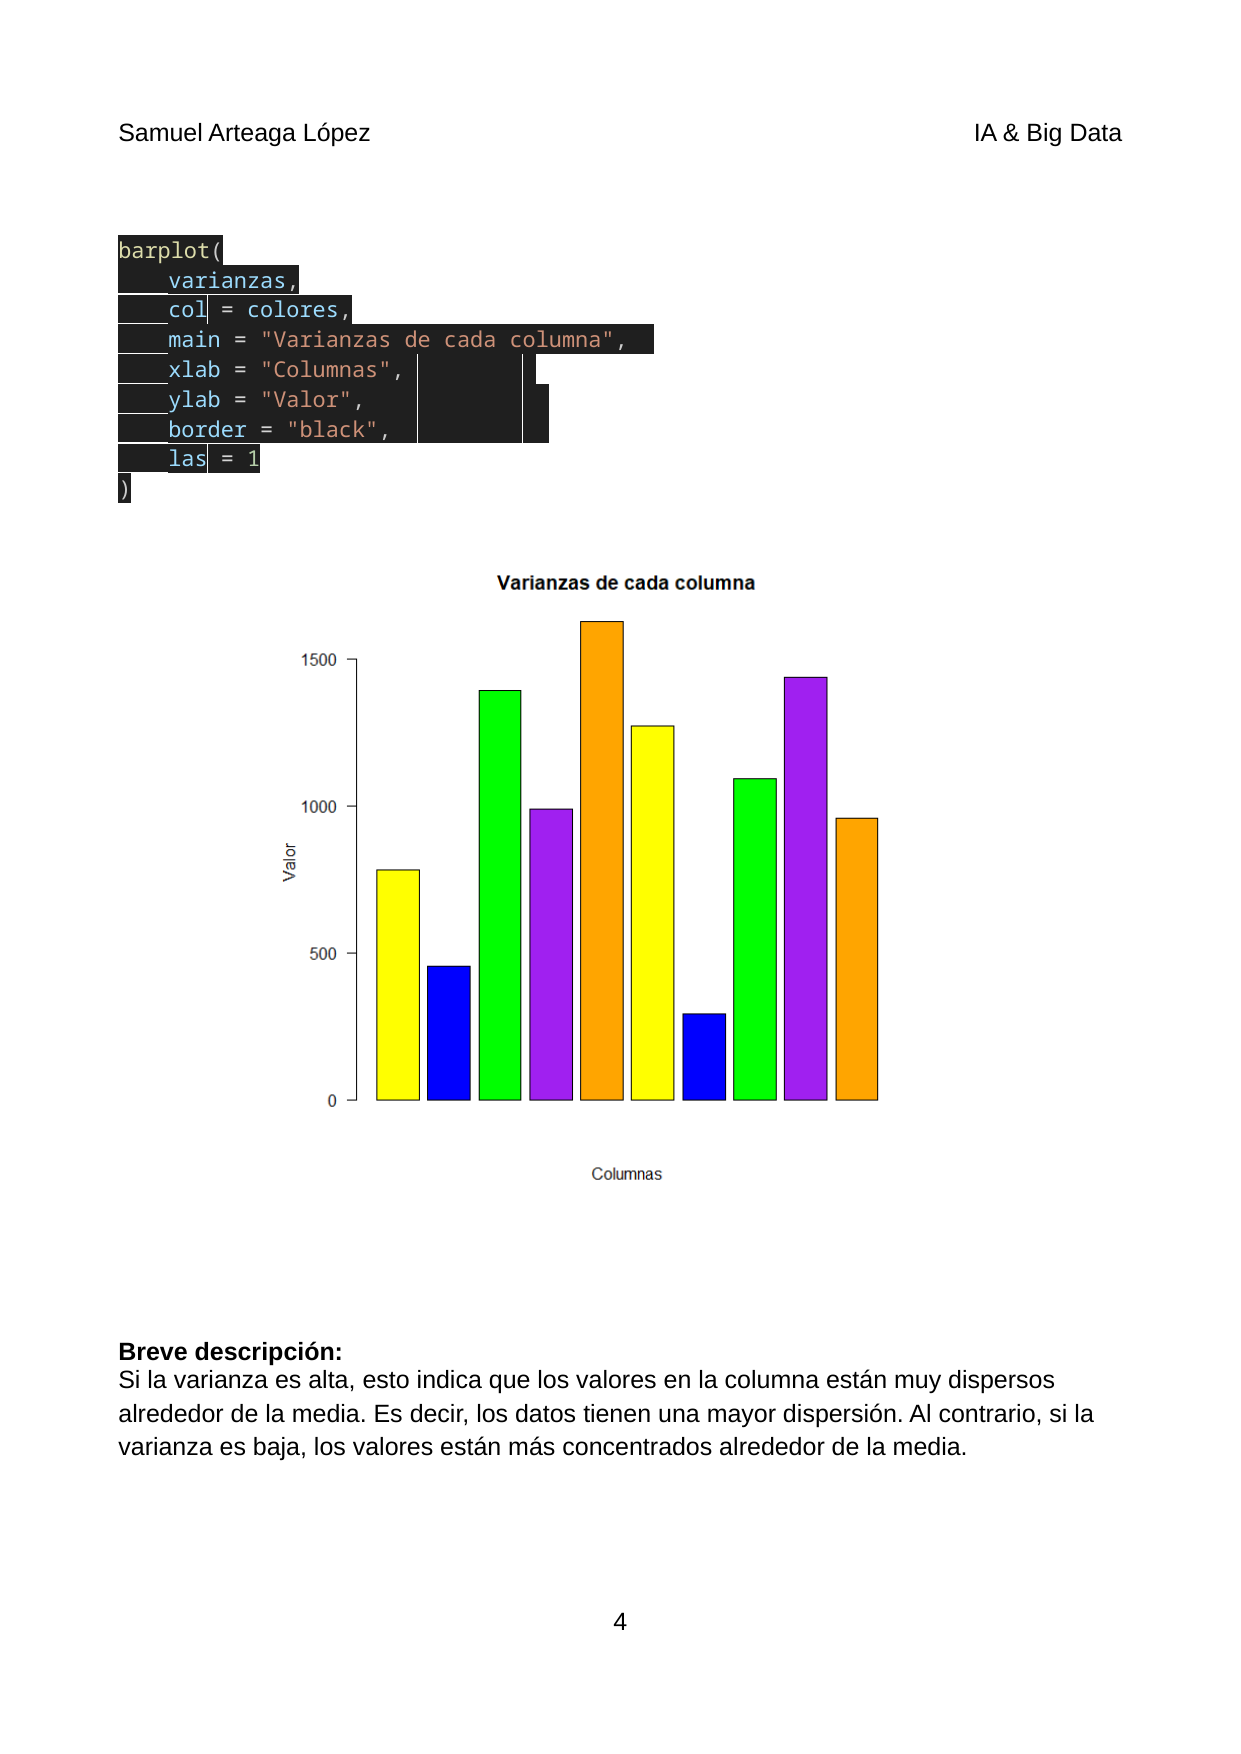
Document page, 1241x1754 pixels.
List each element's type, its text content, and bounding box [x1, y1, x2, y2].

text col = colores, [118, 294, 1122, 324]
text Si la varianza es alta, esto indica que los valores en la columna están muy dispersos alrededor de la media. Es decir, los datos tienen una mayor dispersión. Al contrario, si la varianza es baja, los valores están más concentrados alrededor de la media. [118, 1366, 1122, 1460]
text main = "Varianzas de cada columna", [118, 324, 1122, 354]
text border = "black", [118, 414, 1122, 443]
text Breve descripción: [118, 1337, 1122, 1366]
text ylab = "Valor", [118, 384, 1122, 414]
picture [277, 542, 939, 1204]
text varianzas, [118, 265, 1122, 294]
text las = 1 [118, 443, 1122, 473]
text xlab = "Columnas", [118, 354, 1122, 384]
text ) [118, 473, 1122, 503]
text barplot( [118, 235, 1122, 265]
